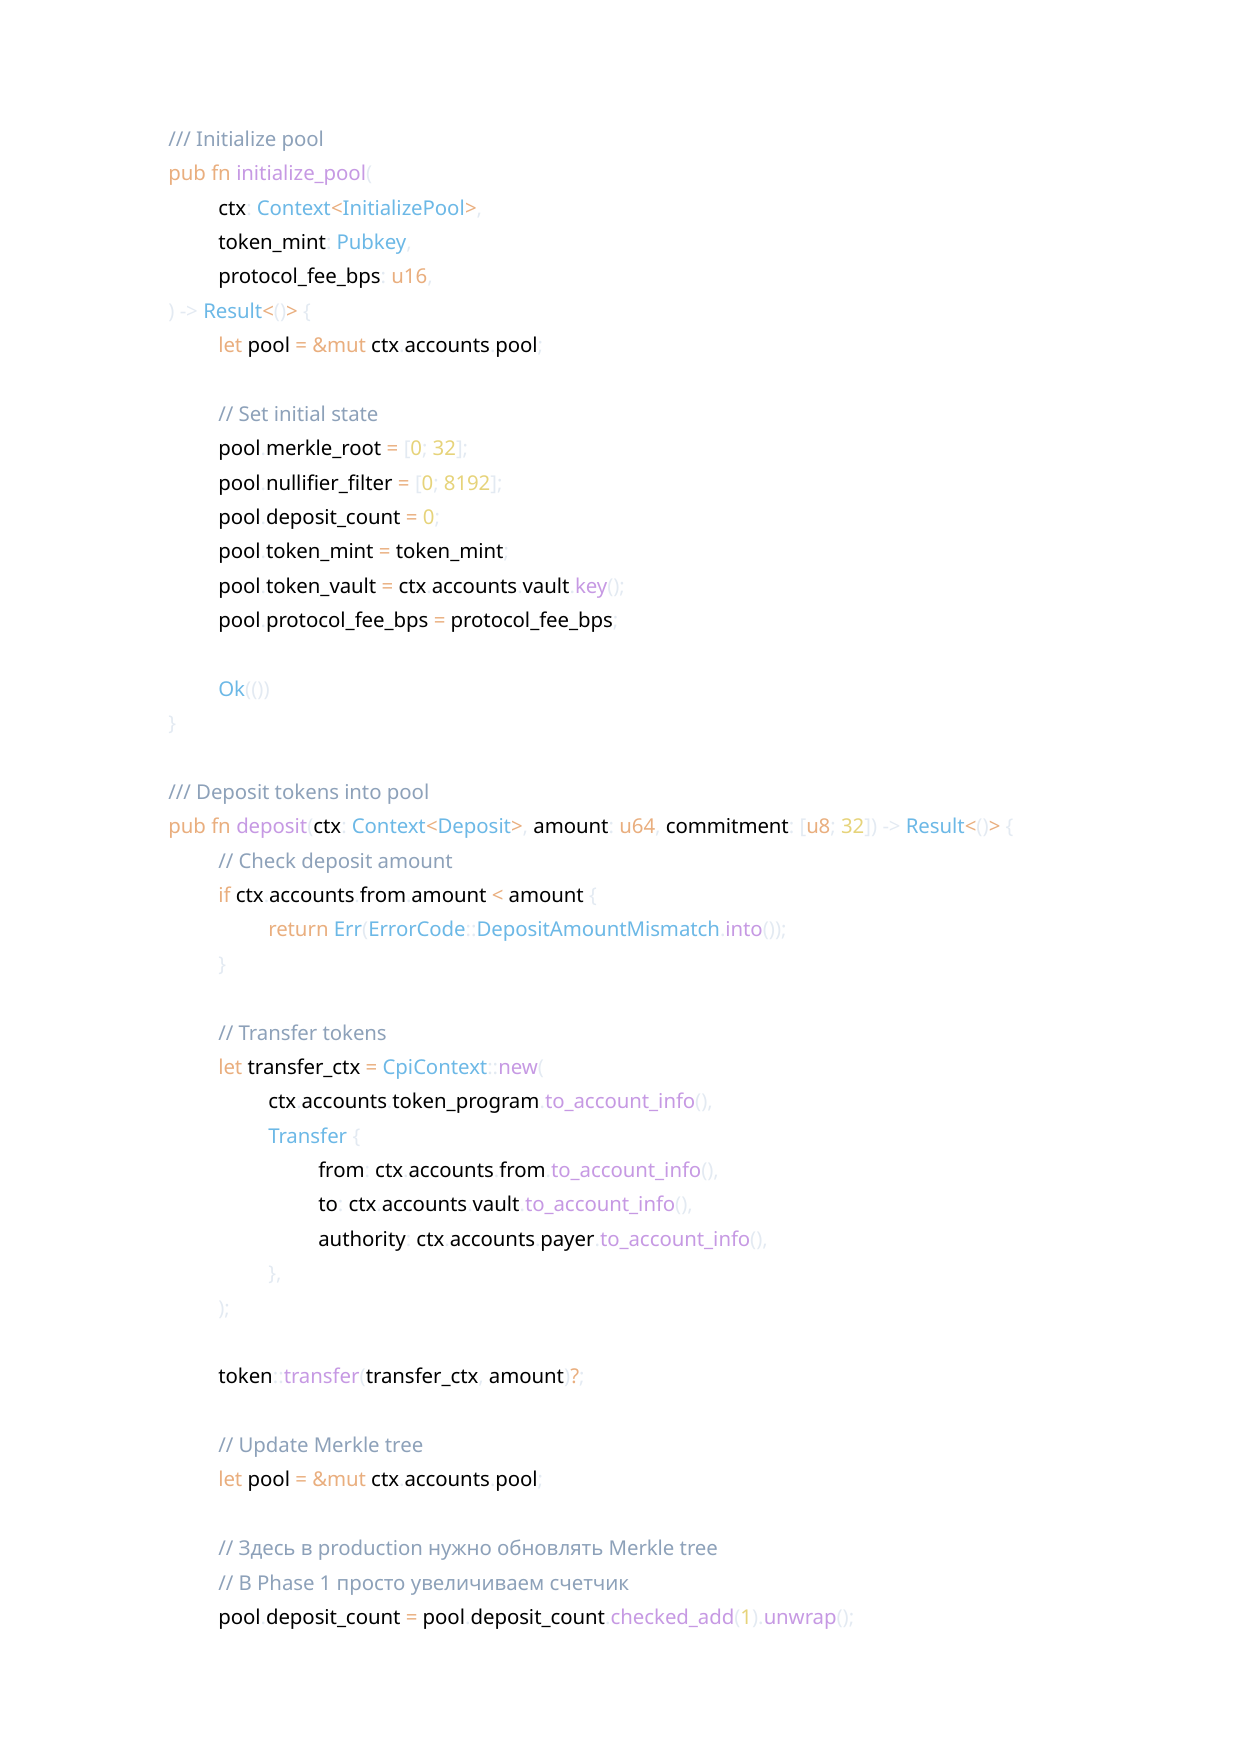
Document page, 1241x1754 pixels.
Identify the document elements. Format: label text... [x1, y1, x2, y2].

text pool.deposit_count = pool.deposit_count.checked_add(1).unwrap(); [118, 1596, 1122, 1631]
text Transfer { [118, 1115, 1122, 1149]
text /// Initialize pool [118, 118, 1122, 152]
text Ok(()) [118, 668, 1122, 702]
text pub fn initialize_pool( [118, 152, 1122, 187]
text authority: ctx.accounts.payer.to_account_info(), [118, 1218, 1122, 1252]
text // Update Merkle tree [118, 1424, 1122, 1459]
text let transfer_ctx = CpiContext::new( [118, 1046, 1122, 1081]
text // Set initial state [118, 393, 1122, 427]
text from: ctx.accounts.from.to_account_info(), [118, 1149, 1122, 1184]
text ctx.accounts.token_program.to_account_info(), [118, 1081, 1122, 1115]
text /// Deposit tokens into pool [118, 771, 1122, 806]
text pool.token_vault = ctx.accounts.vault.key(); [118, 565, 1122, 599]
text pool.protocol_fee_bps = protocol_fee_bps; [118, 599, 1122, 634]
text pool.merkle_root = [0; 32]; [118, 427, 1122, 462]
text if ctx.accounts.from.amount < amount { [118, 874, 1122, 909]
text // Check deposit amount [118, 840, 1122, 874]
text pool.token_mint = token_mint; [118, 531, 1122, 565]
text token::transfer(transfer_ctx, amount)?; [118, 1356, 1122, 1390]
text }, [118, 1252, 1122, 1287]
text return Err(ErrorCode::DepositAmountMismatch.into()); [118, 909, 1122, 943]
text let pool = &mut ctx.accounts.pool; [118, 324, 1122, 359]
text pool.deposit_count = 0; [118, 496, 1122, 531]
text // Здесь в production нужно обновлять Merkle tree [118, 1527, 1122, 1562]
text ctx: Context<InitializePool>, [118, 187, 1122, 221]
text pool.nullifier_filter = [0; 8192]; [118, 462, 1122, 496]
text to: ctx.accounts.vault.to_account_info(), [118, 1184, 1122, 1218]
text } [118, 702, 1122, 737]
text pub fn deposit(ctx: Context<Deposit>, amount: u64, commitment: [u8; 32]) -> Result<()> { [118, 806, 1122, 840]
text protocol_fee_bps: u16, [118, 256, 1122, 290]
text let pool = &mut ctx.accounts.pool; [118, 1459, 1122, 1493]
text ) -> Result<()> { [118, 290, 1122, 324]
text // В Phase 1 просто увеличиваем счетчик [118, 1562, 1122, 1596]
text } [118, 943, 1122, 977]
text // Transfer tokens [118, 1012, 1122, 1046]
text token_mint: Pubkey, [118, 221, 1122, 256]
text ); [118, 1287, 1122, 1321]
